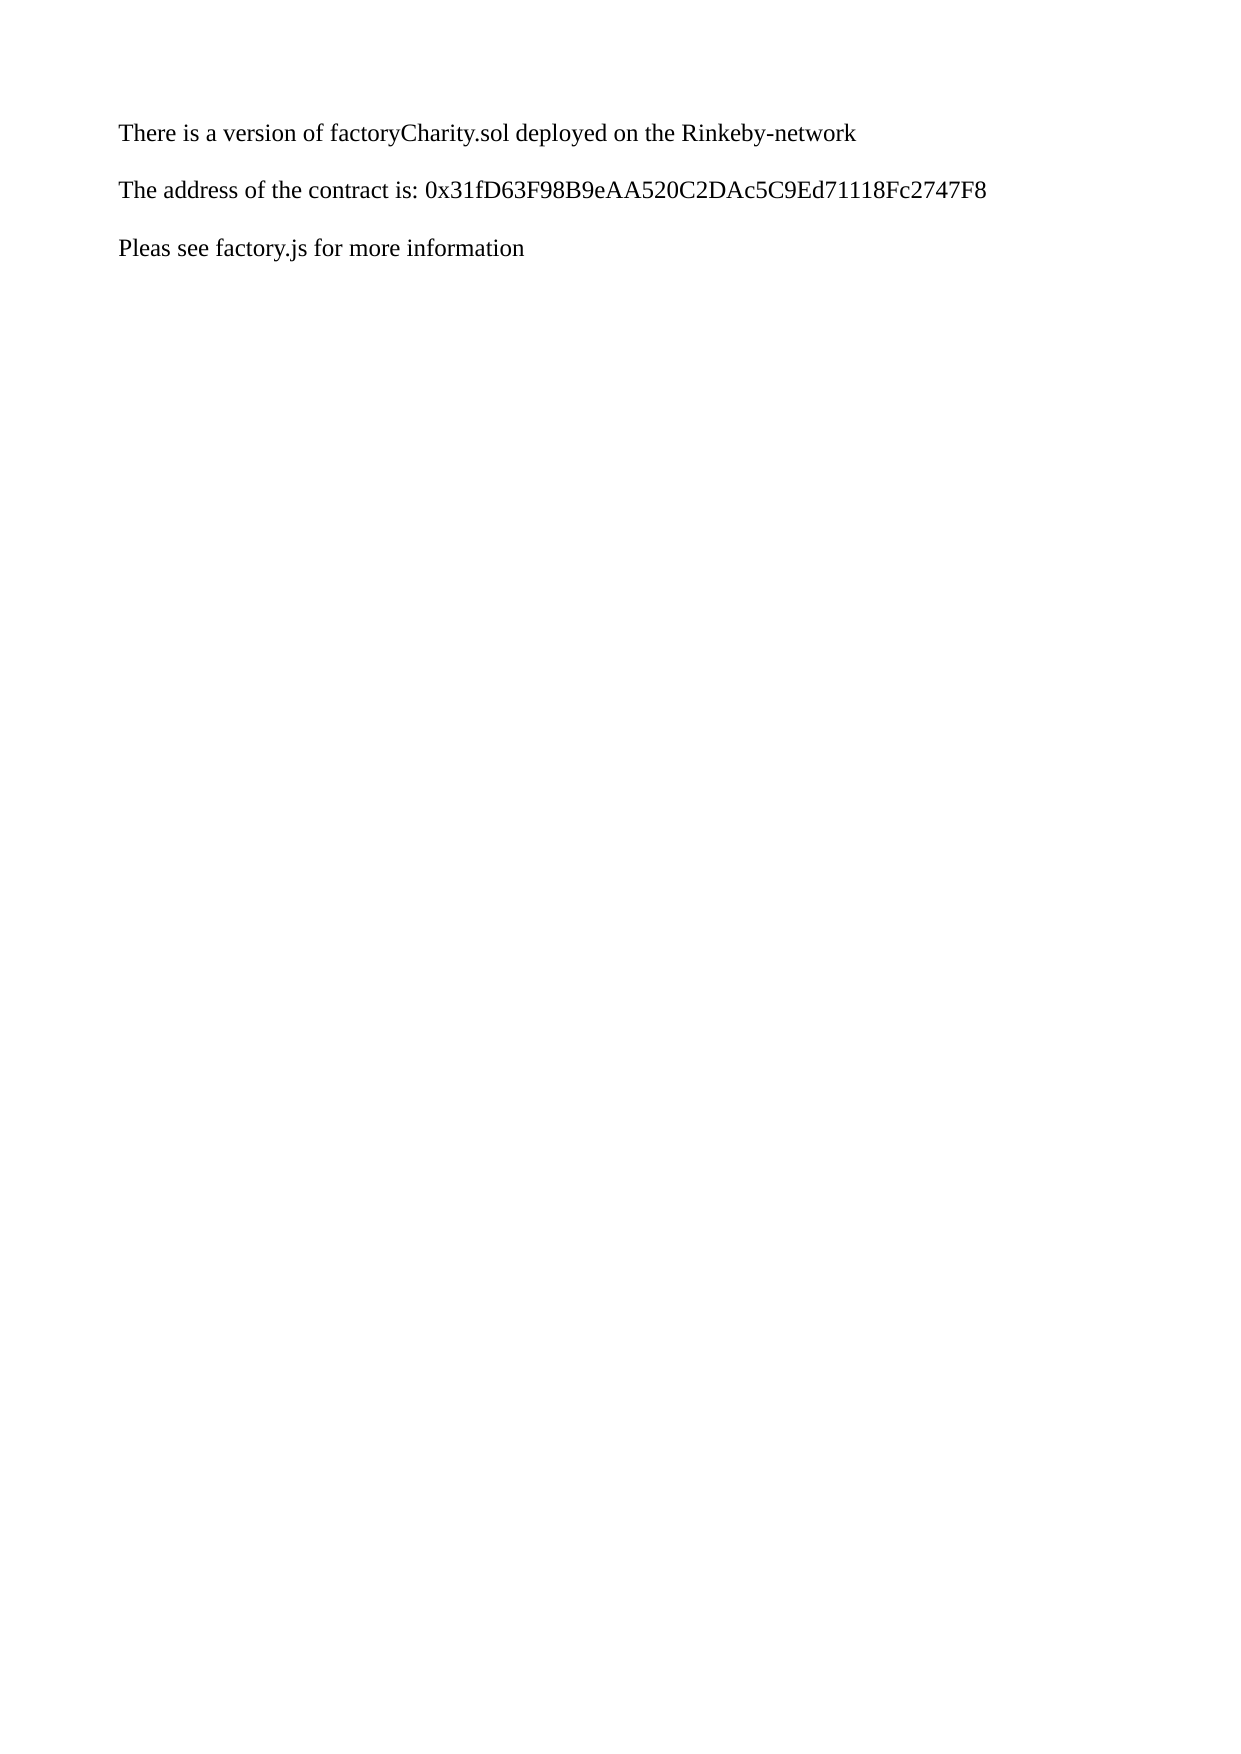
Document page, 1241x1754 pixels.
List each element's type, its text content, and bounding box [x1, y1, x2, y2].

text The address of the contract is: 0x31fD63F98B9eAA520C2DAc5C9Ed71118Fc2747F8 [118, 176, 1122, 204]
text There is a version of factoryCharity.sol deployed on the Rinkeby-network [118, 118, 1122, 147]
text Pleas see factory.js for more information [118, 233, 1122, 262]
